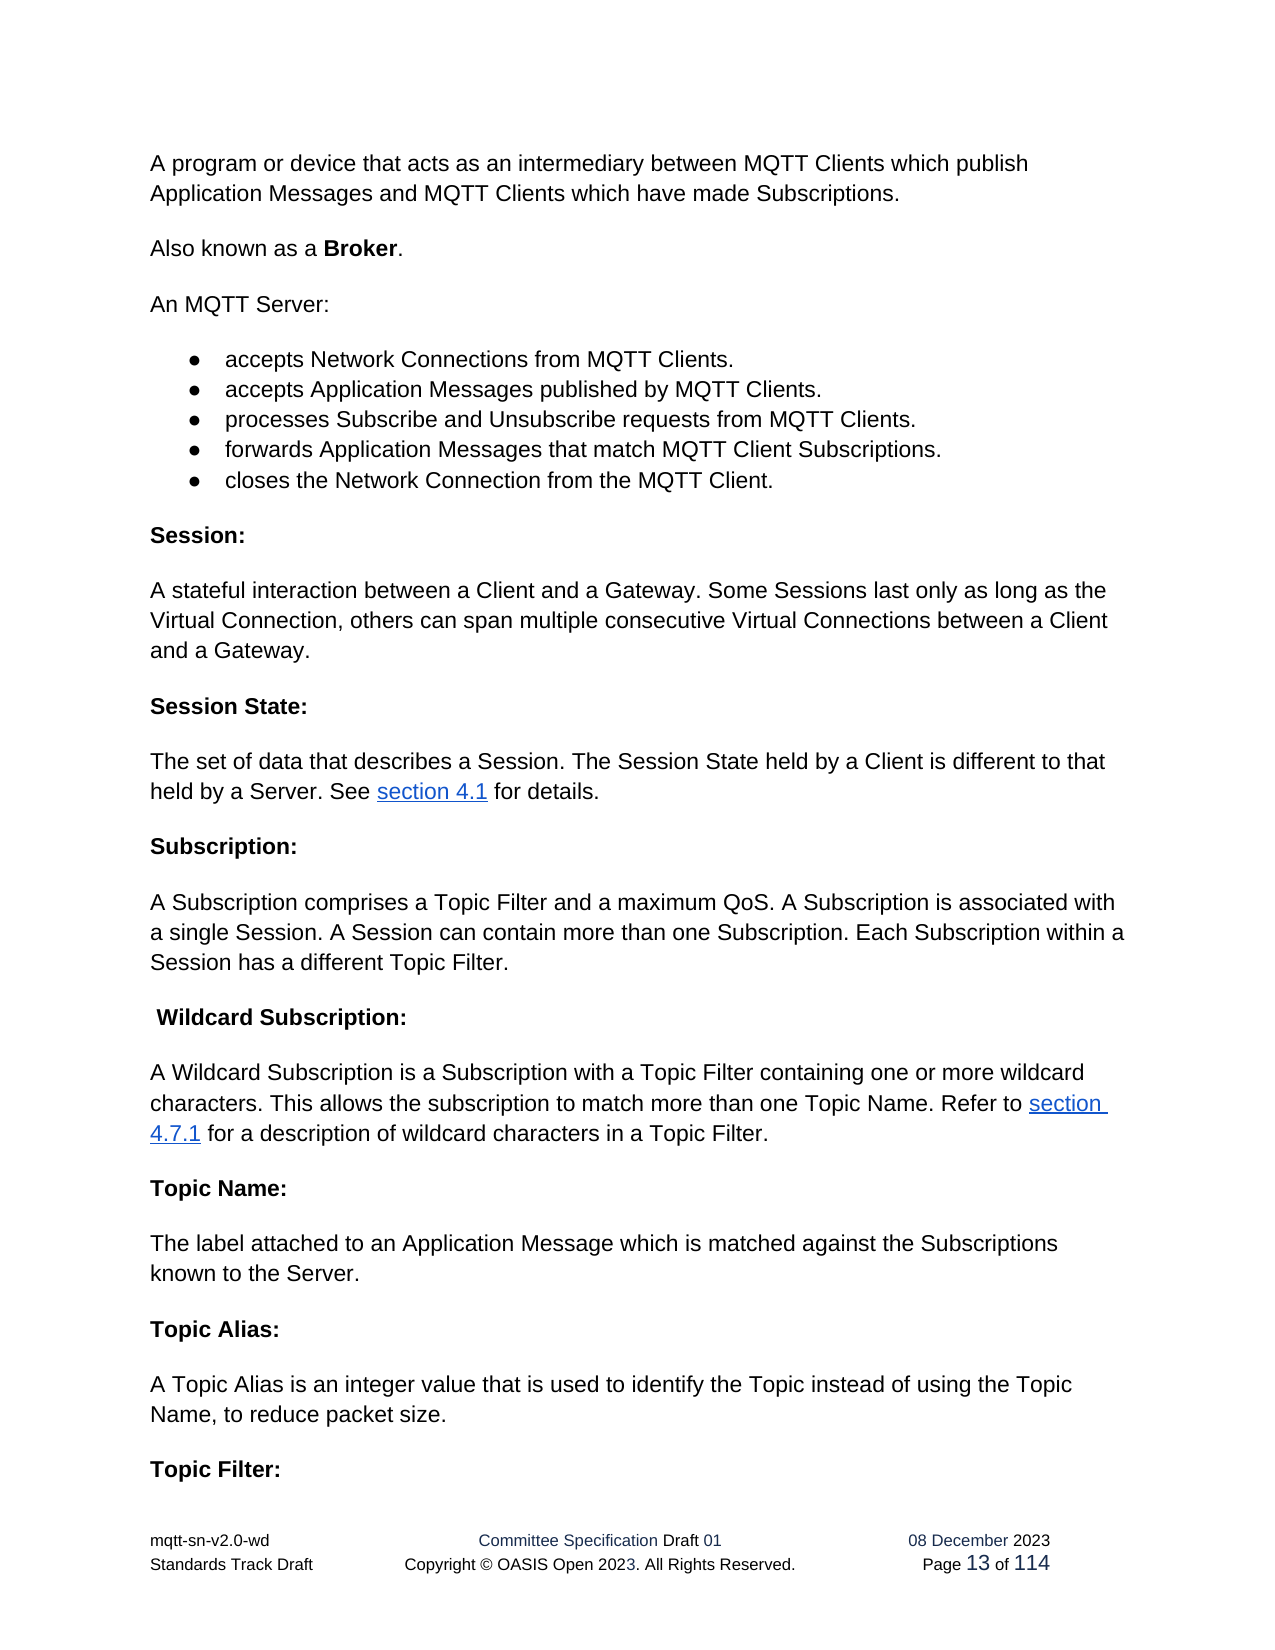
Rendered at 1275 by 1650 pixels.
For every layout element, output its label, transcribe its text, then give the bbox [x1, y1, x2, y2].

text An MQTT Server: [150, 291, 1125, 317]
text Wildcard Subscription: [150, 1004, 1125, 1031]
list forwards Application Messages that match MQTT Client Subscriptions. [187, 436, 1125, 463]
text The set of data that describes a Session. The Session State held by a Client is different to that held by a Server. See section 4.1 for details. [150, 748, 1125, 804]
text A Subscription comprises a Topic Filter and a maximum QoS. A Subscription is associated with a single Session. A Session can contain more than one Subscription. Each Subscription within a Session has a different Topic Filter. [150, 888, 1125, 975]
list processes Subscribe and Unsubscribe requests from MQTT Clients. [187, 406, 1125, 433]
list accepts Network Connections from MQTT Clients. [187, 346, 1125, 372]
text Topic Filter: [150, 1456, 1125, 1483]
text Subscription: [150, 833, 1125, 860]
list accepts Application Messages published by MQTT Clients. [187, 376, 1125, 402]
text Session State: [150, 693, 1125, 719]
text Topic Alias: [150, 1316, 1125, 1342]
text A Topic Alias is an integer value that is used to identify the Topic instead of using the Topic Name, to reduce packet size. [150, 1371, 1125, 1427]
text A program or device that acts as an intermediary between MQTT Clients which publish Application Messages and MQTT Clients which have made Subscriptions. [150, 150, 1125, 207]
text The label attached to an Application Message which is matched against the Subscriptions known to the Server. [150, 1230, 1125, 1287]
text Also known as a Broker. [150, 235, 1125, 262]
text A stateful interaction between a Client and a Gateway. Some Sessions last only as long as the Virtual Connection, others can span multiple consecutive Virtual Connections between a Client and a Gateway. [150, 577, 1125, 664]
text Session: [150, 522, 1125, 548]
text Topic Name: [150, 1175, 1125, 1201]
text A Wildcard Subscription is a Subscription with a Topic Filter containing one or more wildcard characters. This allows the subscription to match more than one Topic Name. Refer to section 4.7.1 for a description of wildcard characters in a Topic Filter. [150, 1059, 1125, 1146]
list closes the Network Connection from the MQTT Client. [187, 467, 1125, 493]
